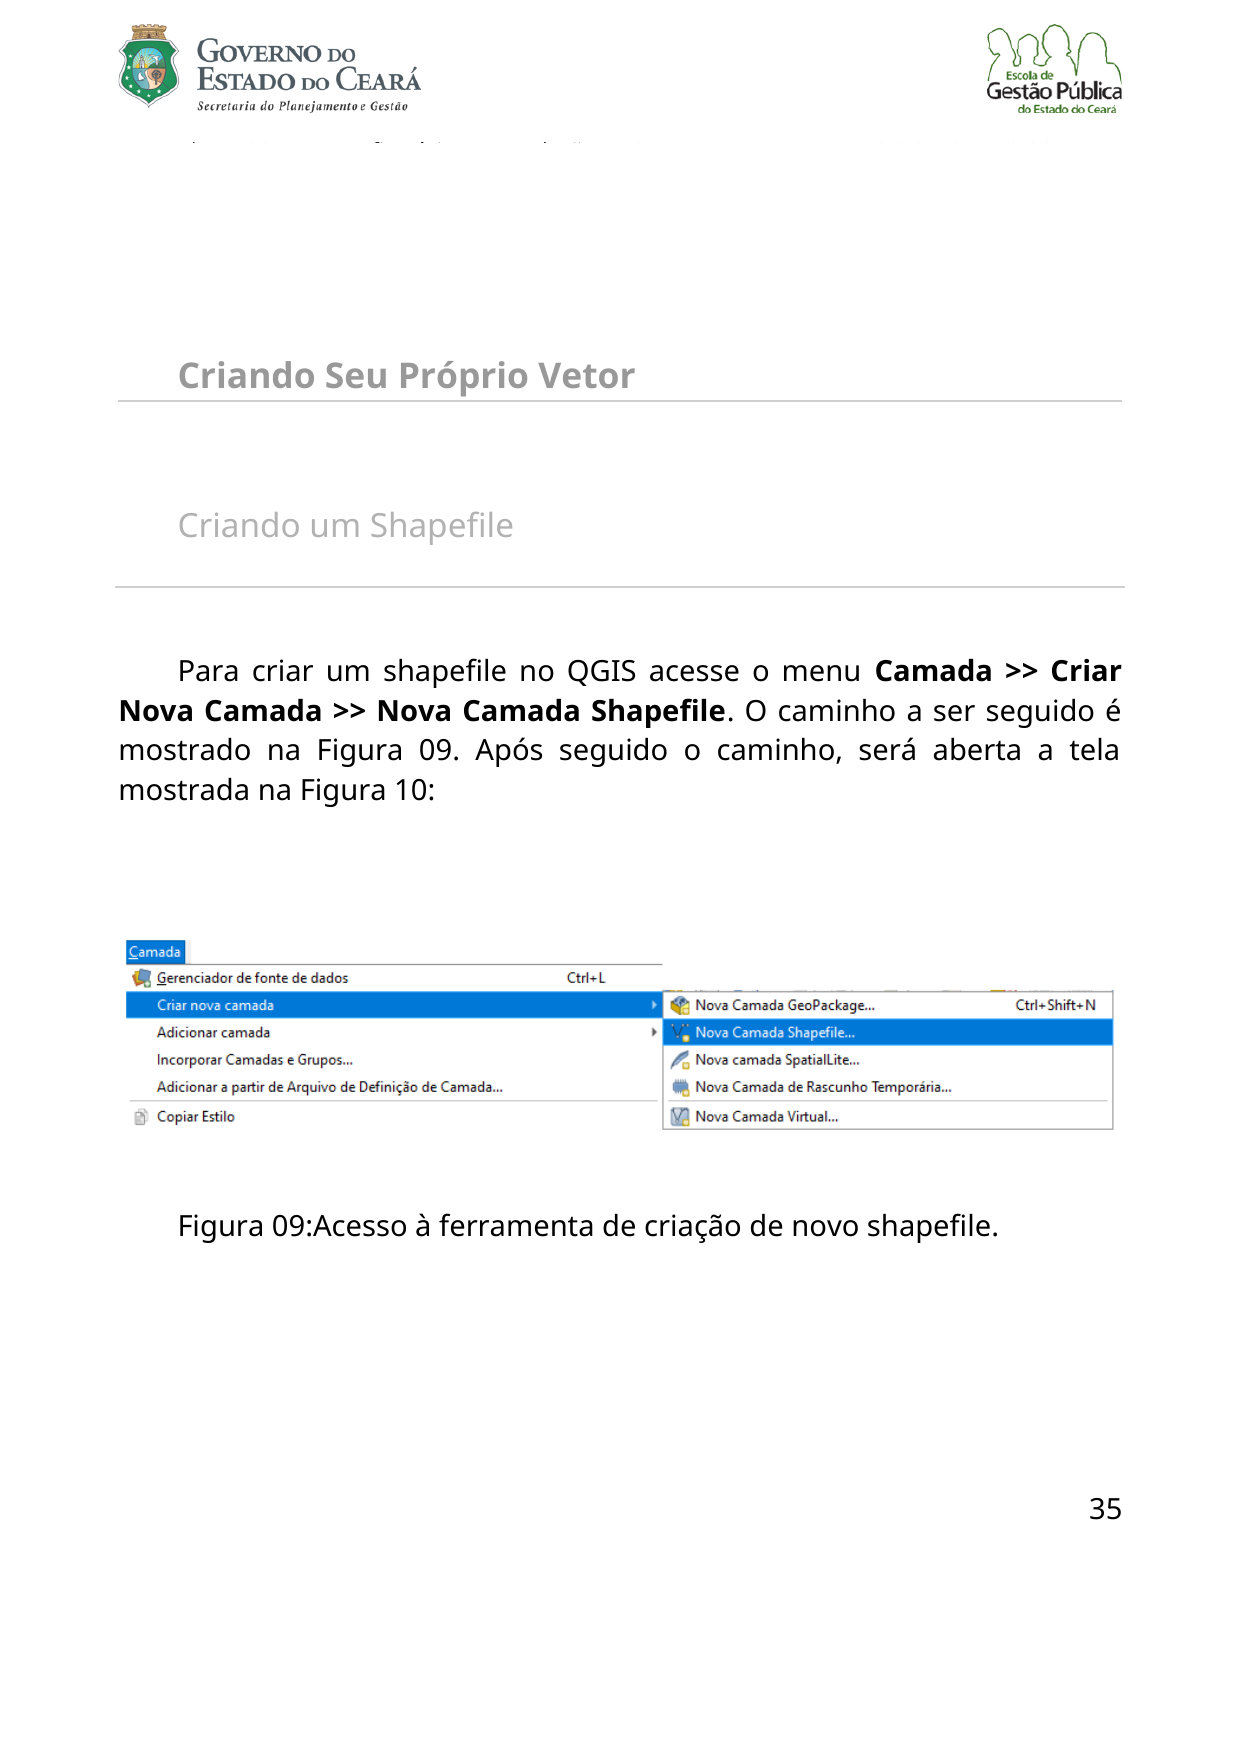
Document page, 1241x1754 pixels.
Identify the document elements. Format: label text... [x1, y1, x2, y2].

picture [118, 932, 1123, 1137]
picture [118, 24, 1122, 113]
subtitle Criando um Shapefile [115, 490, 1125, 586]
subtitle Criando Seu Próprio Vetor [118, 350, 1122, 400]
text Figura 09:Acesso à ferramenta de criação de novo shapefile. [118, 1205, 1122, 1245]
text Para criar um shapefile no QGIS acesse o menu Camada >> Criar Nova Camada >> Nova Camada Shapefile. O caminho a ser seguido é mostrado na Figura 09. Após seguido o caminho, será aberta a tela mostrada na Figura 10: [118, 650, 1122, 809]
